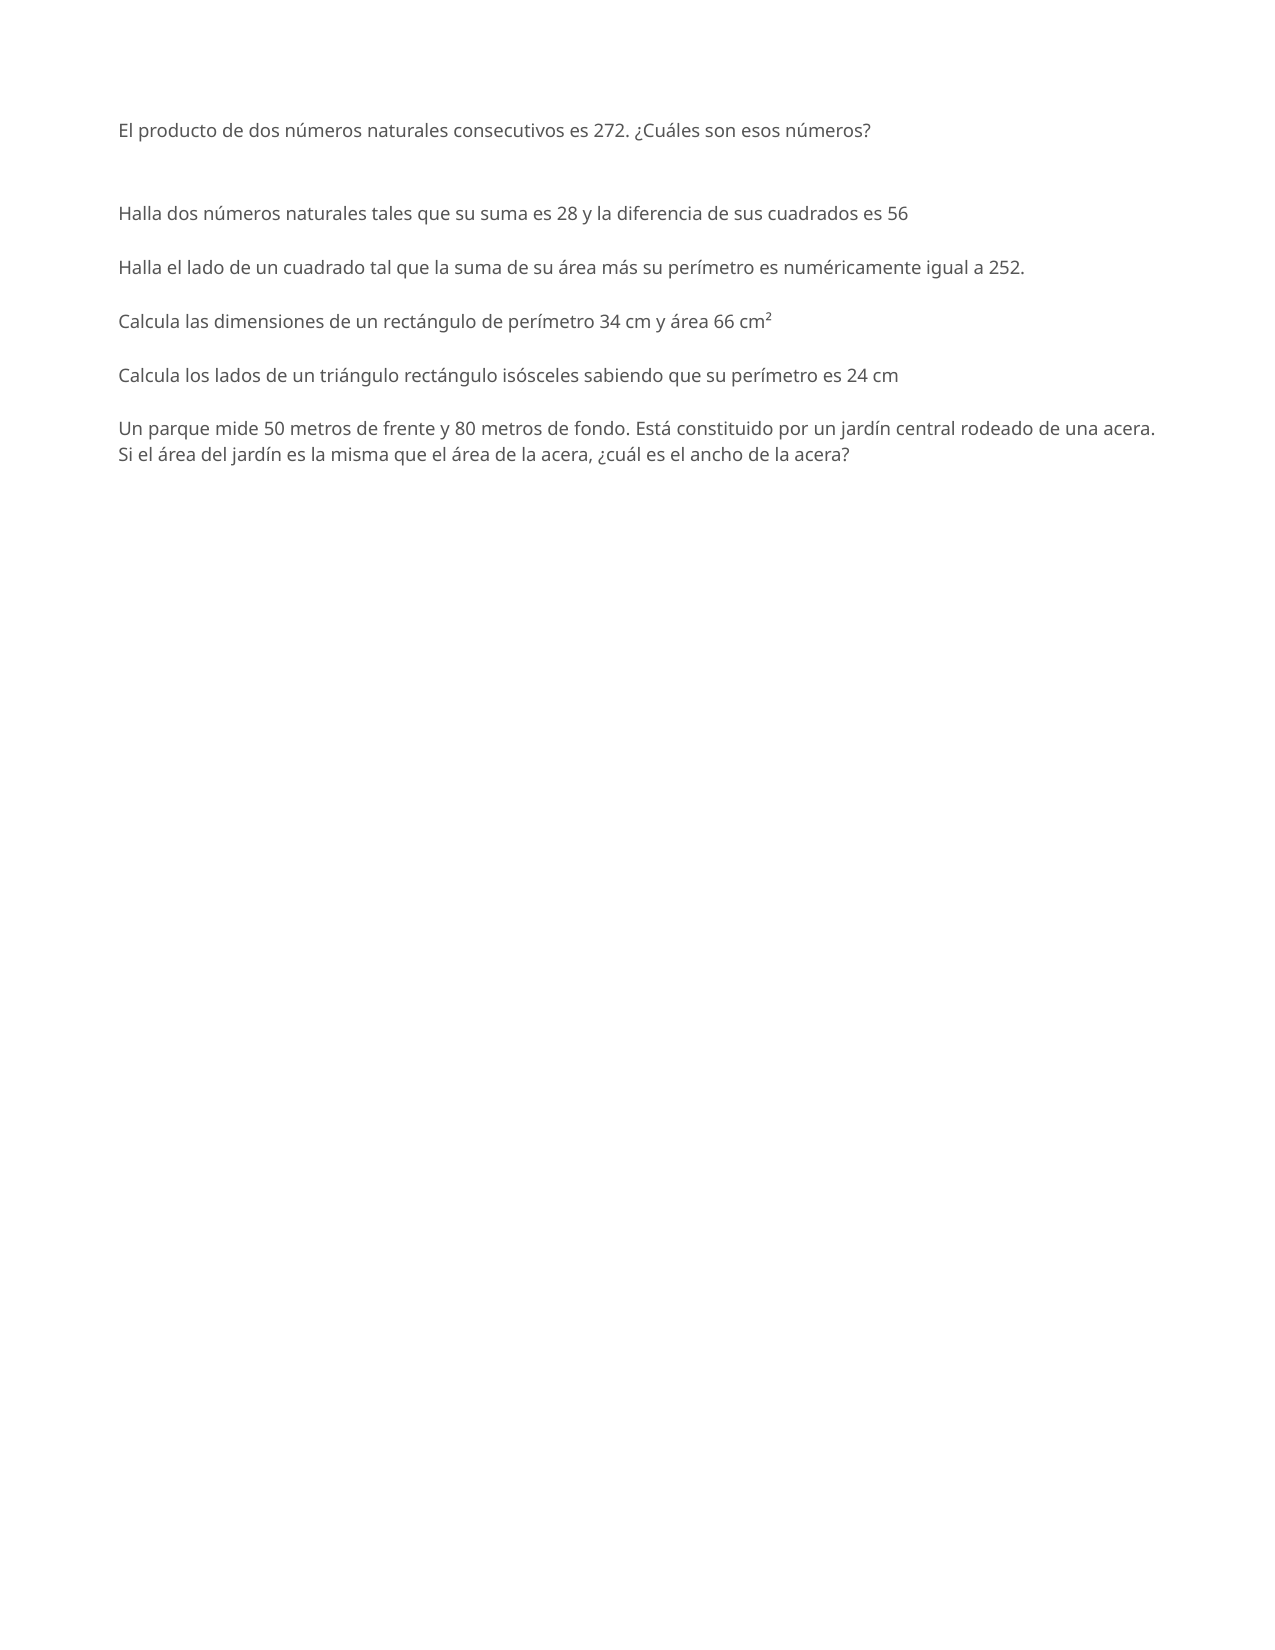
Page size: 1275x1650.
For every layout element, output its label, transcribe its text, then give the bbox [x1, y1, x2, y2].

text El producto de dos números naturales consecutivos es 272. ¿Cuáles son esos números? [118, 118, 1157, 143]
text Halla dos números naturales tales que su suma es 28 y la diferencia de sus cuadrados es 56 [118, 201, 1157, 226]
text Calcula las dimensiones de un rectángulo de perímetro 34 cm y área 66 cm² [118, 308, 1157, 333]
text Halla el lado de un cuadrado tal que la suma de su área más su perímetro es numéricamente igual a 252. [118, 254, 1157, 280]
text Un parque mide 50 metros de frente y 80 metros de fondo. Está constituido por un jardín central rodeado de una acera. Si el área del jardín es la misma que el área de la acera, ¿cuál es el ancho de la acera? [118, 416, 1157, 466]
text Calcula los lados de un triángulo rectángulo isósceles sabiendo que su perímetro es 24 cm [118, 362, 1157, 387]
